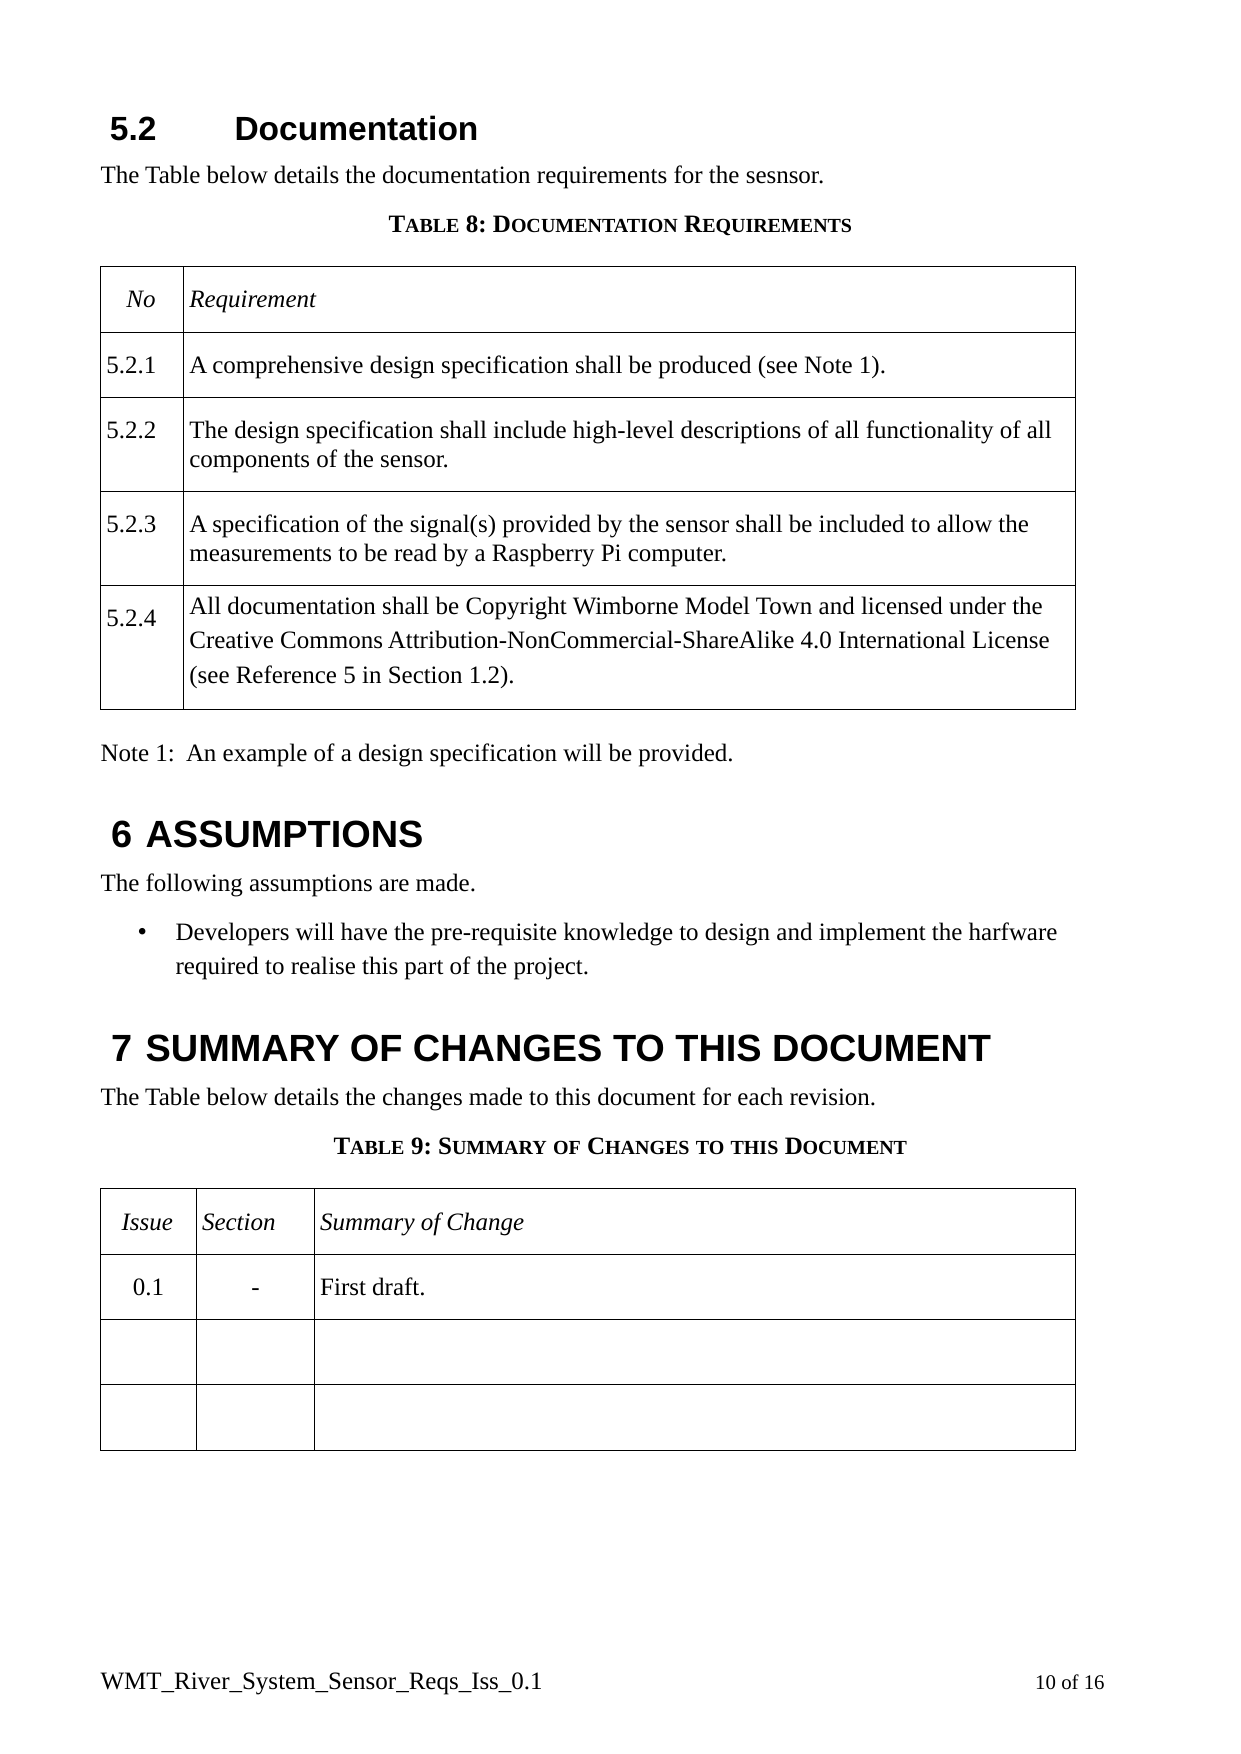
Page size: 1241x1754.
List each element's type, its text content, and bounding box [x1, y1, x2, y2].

table_cell 5.2.2 [101, 398, 183, 491]
subtitle Documentation [100, 108, 1140, 147]
table_cell The design specification shall include high-level descriptions of all functionality of all components of the sensor. [184, 398, 1075, 491]
table_header Summary of Change [315, 1189, 1075, 1253]
table_cell 5.2.1 [101, 333, 183, 397]
table_cell [101, 1385, 196, 1449]
table_cell All documentation shall be Copyright Wimborne Model Town and licensed under the Creative Commons Attribution-NonCommercial-ShareAlike 4.0 International License (see Reference 5 in Section 1.2). [184, 586, 1075, 709]
subtitle ASSUMPTIONS [100, 812, 1140, 855]
table_header Issue [101, 1189, 196, 1253]
table_cell [197, 1320, 314, 1384]
table_cell [197, 1385, 314, 1449]
table_cell A specification of the signal(s) provided by the sensor shall be included to allow the measurements to be read by a Raspberry Pi computer. [184, 492, 1075, 585]
text The Table below details the changes made to this document for each revision. [100, 1082, 1140, 1110]
table_header Section [197, 1189, 314, 1253]
subtitle Table 8: Documentation Requirements [100, 209, 1140, 237]
table_header Requirement [184, 267, 1075, 332]
list Developers will have the pre-requisite knowledge to design and implement the harfware required to realise this part of the project. [138, 917, 1140, 980]
table_cell 0.1 [101, 1255, 196, 1319]
table_cell First draft. [315, 1255, 1075, 1319]
table_cell [101, 1320, 196, 1384]
text Note 1: An example of a design specification will be provided. [100, 738, 1140, 766]
text The following assumptions are made. [100, 868, 1140, 897]
table_cell [315, 1385, 1075, 1449]
table_header No [101, 267, 183, 332]
table_cell 5.2.3 [101, 492, 183, 585]
table_cell - [197, 1255, 314, 1319]
subtitle SUMMARY OF CHANGES TO THIS DOCUMENT [100, 1026, 1140, 1069]
table_cell [315, 1320, 1075, 1384]
table_cell 5.2.4 [101, 586, 183, 709]
table_cell A comprehensive design specification shall be produced (see Note 1). [184, 333, 1075, 397]
text The Table below details the documentation requirements for the sesnsor. [100, 160, 1140, 188]
subtitle Table 9: Summary of Changes to this Document [100, 1131, 1140, 1159]
